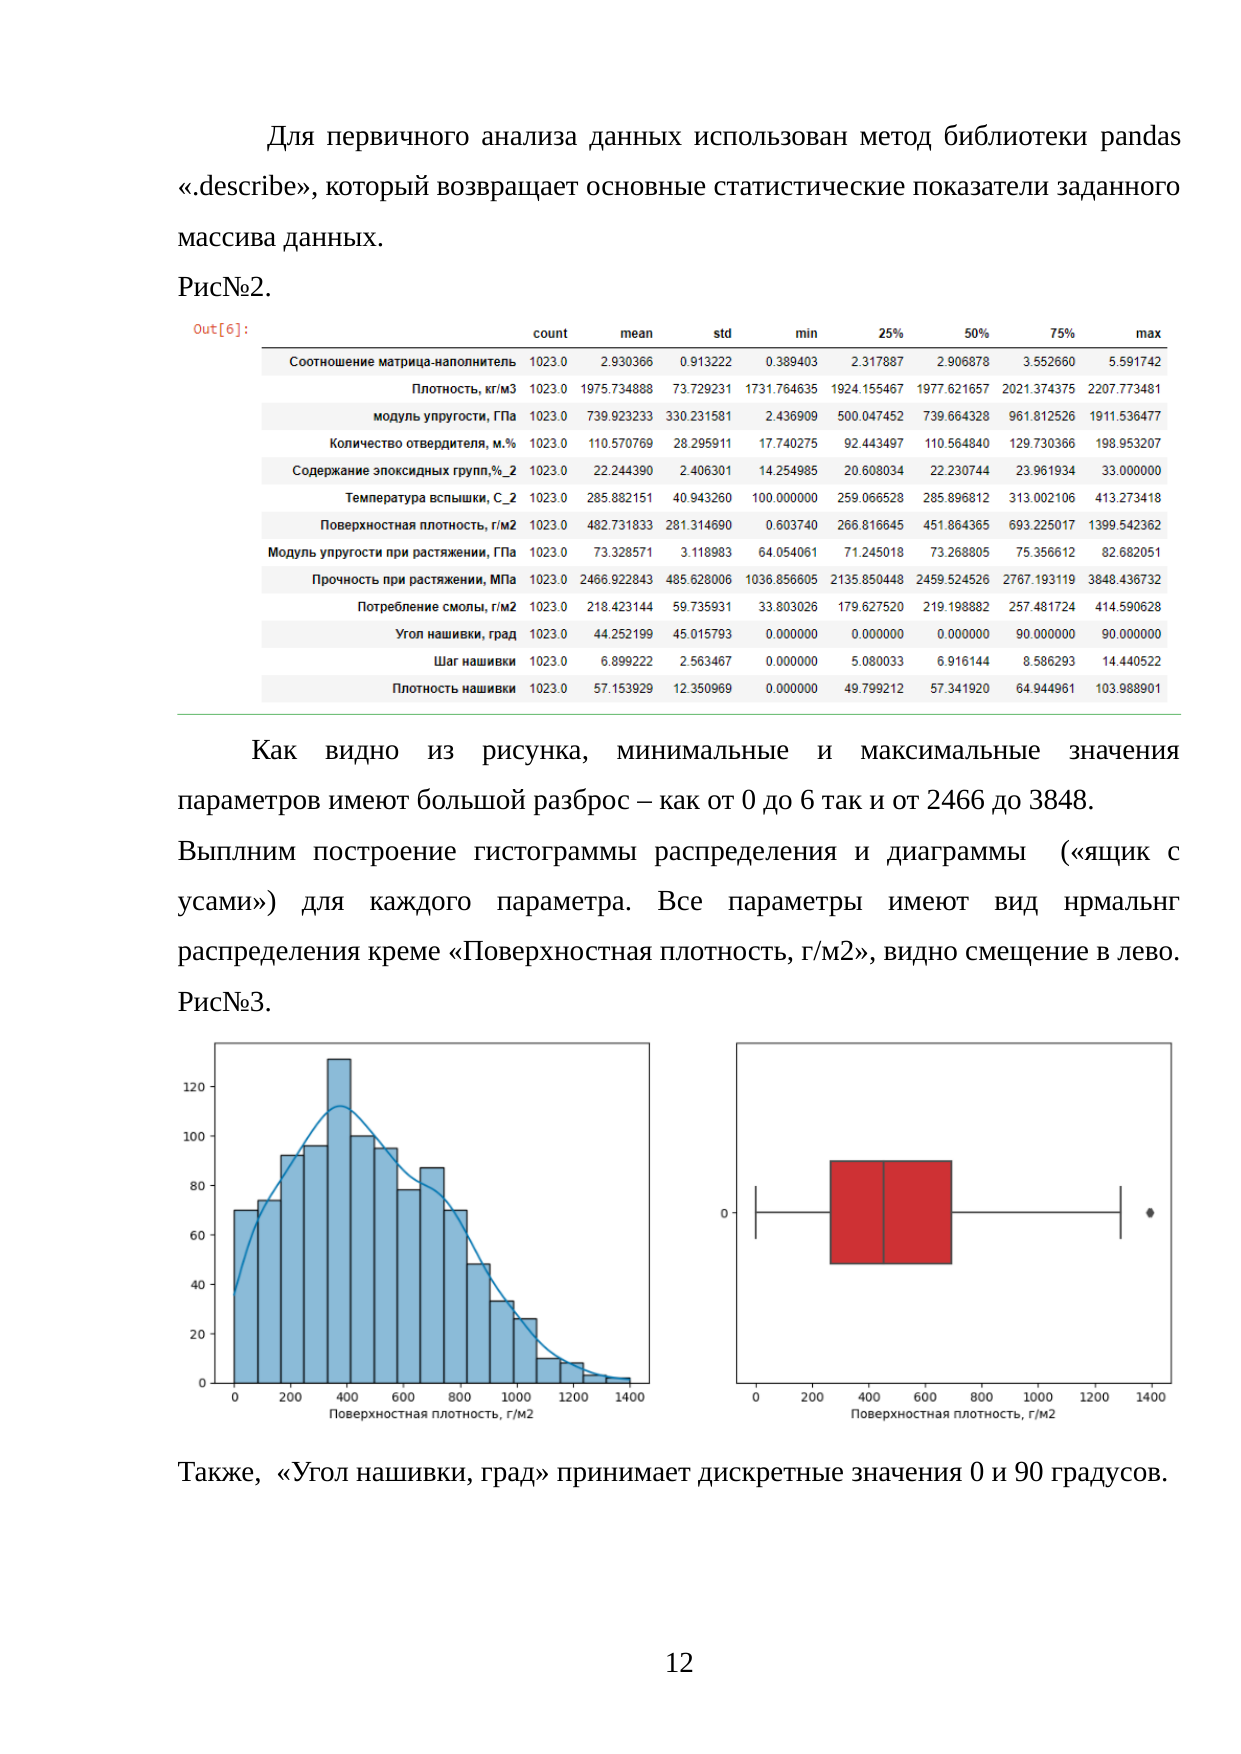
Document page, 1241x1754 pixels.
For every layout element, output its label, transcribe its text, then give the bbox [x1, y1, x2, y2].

text Рис№3. [177, 984, 1181, 1017]
text Рис№2. [177, 269, 1181, 303]
text Для первичного анализа данных использован метод библиотеки pandas «.describe», который возвращает основные статистические показатели заданного массива данных. [177, 118, 1181, 252]
picture [177, 319, 1182, 716]
text Как видно из рисунка, минимальные и максимальные значения параметров имеют большой разброс – как от 0 до 6 так и от 2466 до 3848. [177, 716, 1181, 816]
text Также, «Угол нашивки, град» принимает дискретные значения 0 и 90 градусов. [177, 1438, 1181, 1488]
picture [177, 1033, 1182, 1438]
text Выплним построение гистограммы распределения и диаграммы («ящик с усами») для каждого параметра. Все параметры имеют вид нрмальнг распределения креме «Поверхностная плотность, г/м2», видно смещение в лево. [177, 833, 1181, 967]
